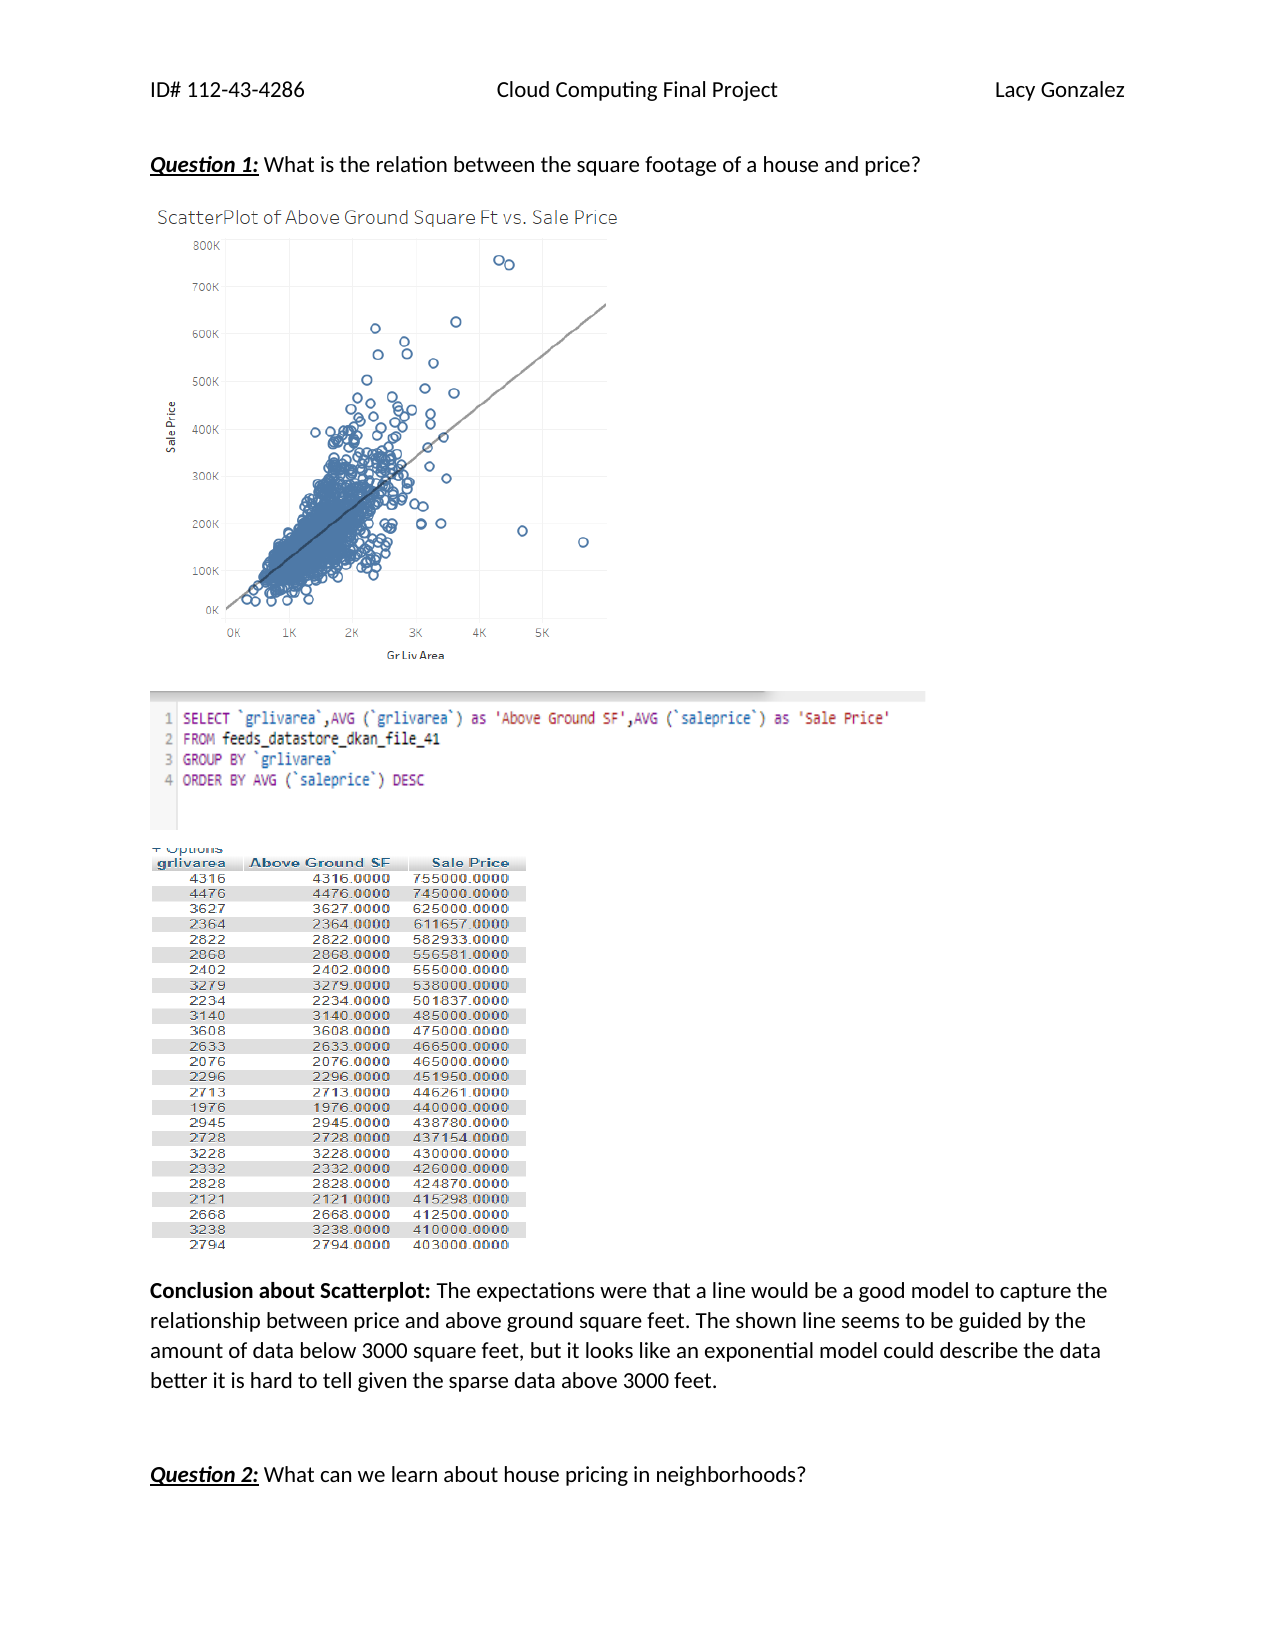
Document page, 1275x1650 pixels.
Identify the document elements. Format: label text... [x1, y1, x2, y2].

picture [150, 691, 926, 830]
text Question 1: What is the relation between the square footage of a house and price? [150, 150, 1125, 178]
picture [150, 196, 639, 673]
picture [150, 848, 537, 1257]
text Conclusion about Scatterplot: The expectations were that a line would be a good model to capture the relationship between price and above ground square feet. The shown line seems to be guided by the amount of data below 3000 square feet, but it looks like an exponential model could describe the data better it is hard to tell given the sparse data above 3000 feet. [150, 1276, 1125, 1394]
text Question 2: What can we learn about house pricing in neighborhoods? [150, 1460, 1125, 1488]
